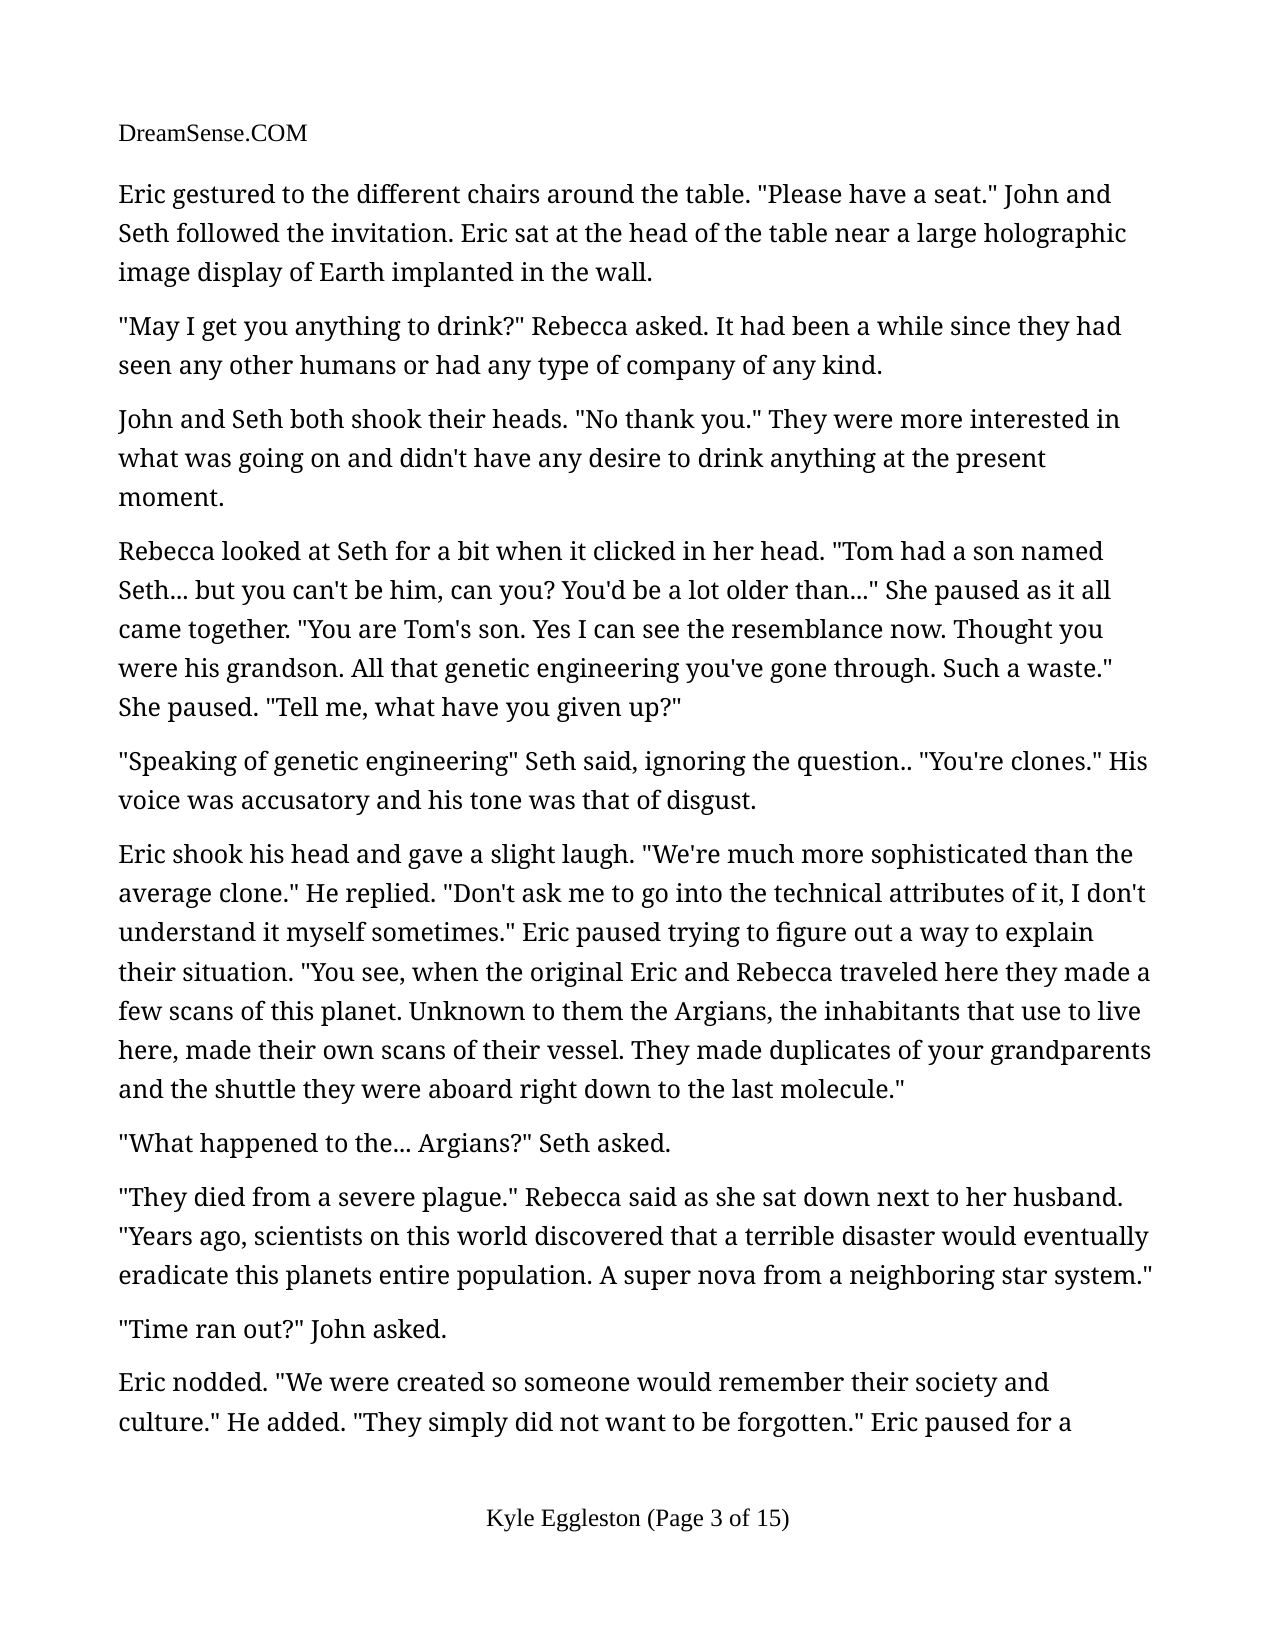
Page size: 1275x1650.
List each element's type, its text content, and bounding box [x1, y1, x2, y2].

text "Speaking of genetic engineering" Seth said, ignoring the question.. "You're clones." His voice was accusatory and his tone was that of disgust. [118, 744, 1157, 817]
text "What happened to the... Argians?" Seth asked. [118, 1126, 1157, 1159]
text Eric shook his head and gave a slight laugh. "We're much more sophisticated than the average clone." He replied. "Don't ask me to go into the technical attributes of it, I don't understand it myself sometimes." Eric paused trying to figure out a way to explain their situation. "You see, when the original Eric and Rebecca traveled here they made a few scans of this planet. Unknown to them the Argians, the inhabitants that use to live here, made their own scans of their vessel. They made duplicates of your grandparents and the shuttle they were aboard right down to the last molecule." [118, 837, 1157, 1106]
text "Time ran out?" John asked. [118, 1311, 1157, 1345]
text Eric gestured to the different chairs around the table. "Please have a seat." John and Seth followed the invitation. Eric sat at the head of the table near a large holographic image display of Earth implanted in the wall. [118, 176, 1157, 289]
text "May I get you anything to drink?" Rebecca asked. It had been a while since they had seen any other humans or had any type of company of any kind. [118, 308, 1157, 382]
text Rebecca looked at Seth for a bit when it clicked in her head. "Tom had a son named Seth... but you can't be him, can you? You'd be a lot older than..." She paused as it all came together. "You are Tom's son. Yes I can see the resemblance now. Thought you were his grandson. All that genetic engineering you've gone through. Such a waste." She paused. "Tell me, what have you given up?" [118, 533, 1157, 724]
text "They died from a severe plague." Rebecca said as she sat down next to her husband. "Years ago, scientists on this world discovered that a terrible disaster would eventually eradicate this planets entire population. A super nova from a neighboring star system." [118, 1179, 1157, 1292]
text Eric nodded. "We were created so someone would remember their society and culture." He added. "They simply did not want to be forgotten." Eric paused for a [118, 1365, 1157, 1438]
text John and Seth both shook their heads. "No thank you." They were more interested in what was going on and didn't have any desire to drink anything at the present moment. [118, 401, 1157, 514]
